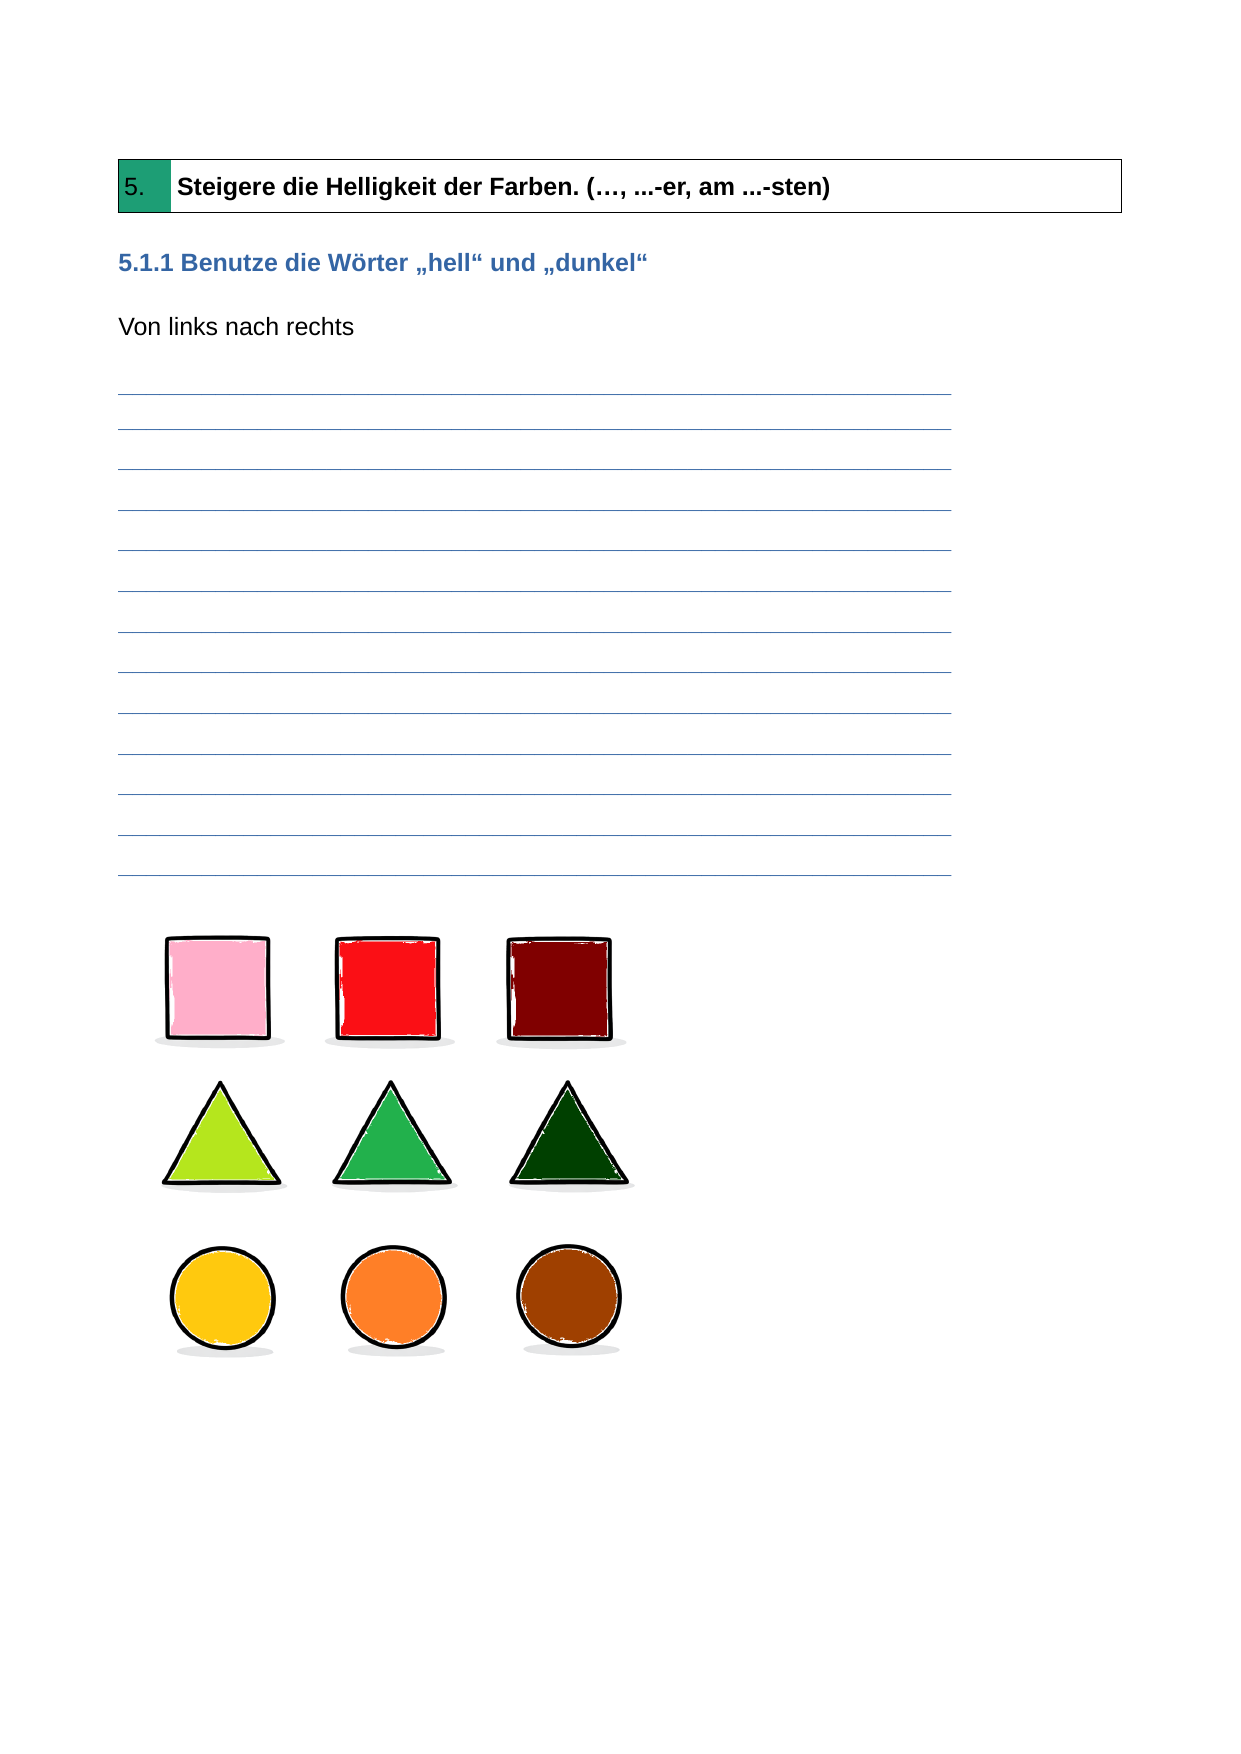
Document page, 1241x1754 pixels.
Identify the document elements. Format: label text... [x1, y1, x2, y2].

text 5.1.1 Benutze die Wörter „hell“ und „dunkel“ [118, 248, 1122, 277]
text ____________________________________________________________ [118, 810, 1122, 839]
table_header Steigere die Helligkeit der Farben. (…, ...-er, am ...-sten) [171, 160, 1121, 212]
text ____________________________________________________________ [118, 647, 1122, 676]
text ____________________________________________________________ [118, 526, 1122, 554]
text ____________________________________________________________ [118, 769, 1122, 798]
text ____________________________________________________________ [118, 729, 1122, 757]
table_header 5. [119, 160, 171, 212]
text ____________________________________________________________ [118, 485, 1122, 514]
text ____________________________________________________________ [118, 607, 1122, 636]
text ____________________________________________________________ [118, 566, 1122, 595]
text ____________________________________________________________ [118, 404, 1122, 432]
text Von links nach rechts ____________________________________________________________ [118, 311, 1122, 398]
picture [124, 893, 662, 1391]
text ____________________________________________________________ [118, 444, 1122, 473]
text ____________________________________________________________ [118, 688, 1122, 717]
text ____________________________________________________________ [118, 851, 1122, 879]
